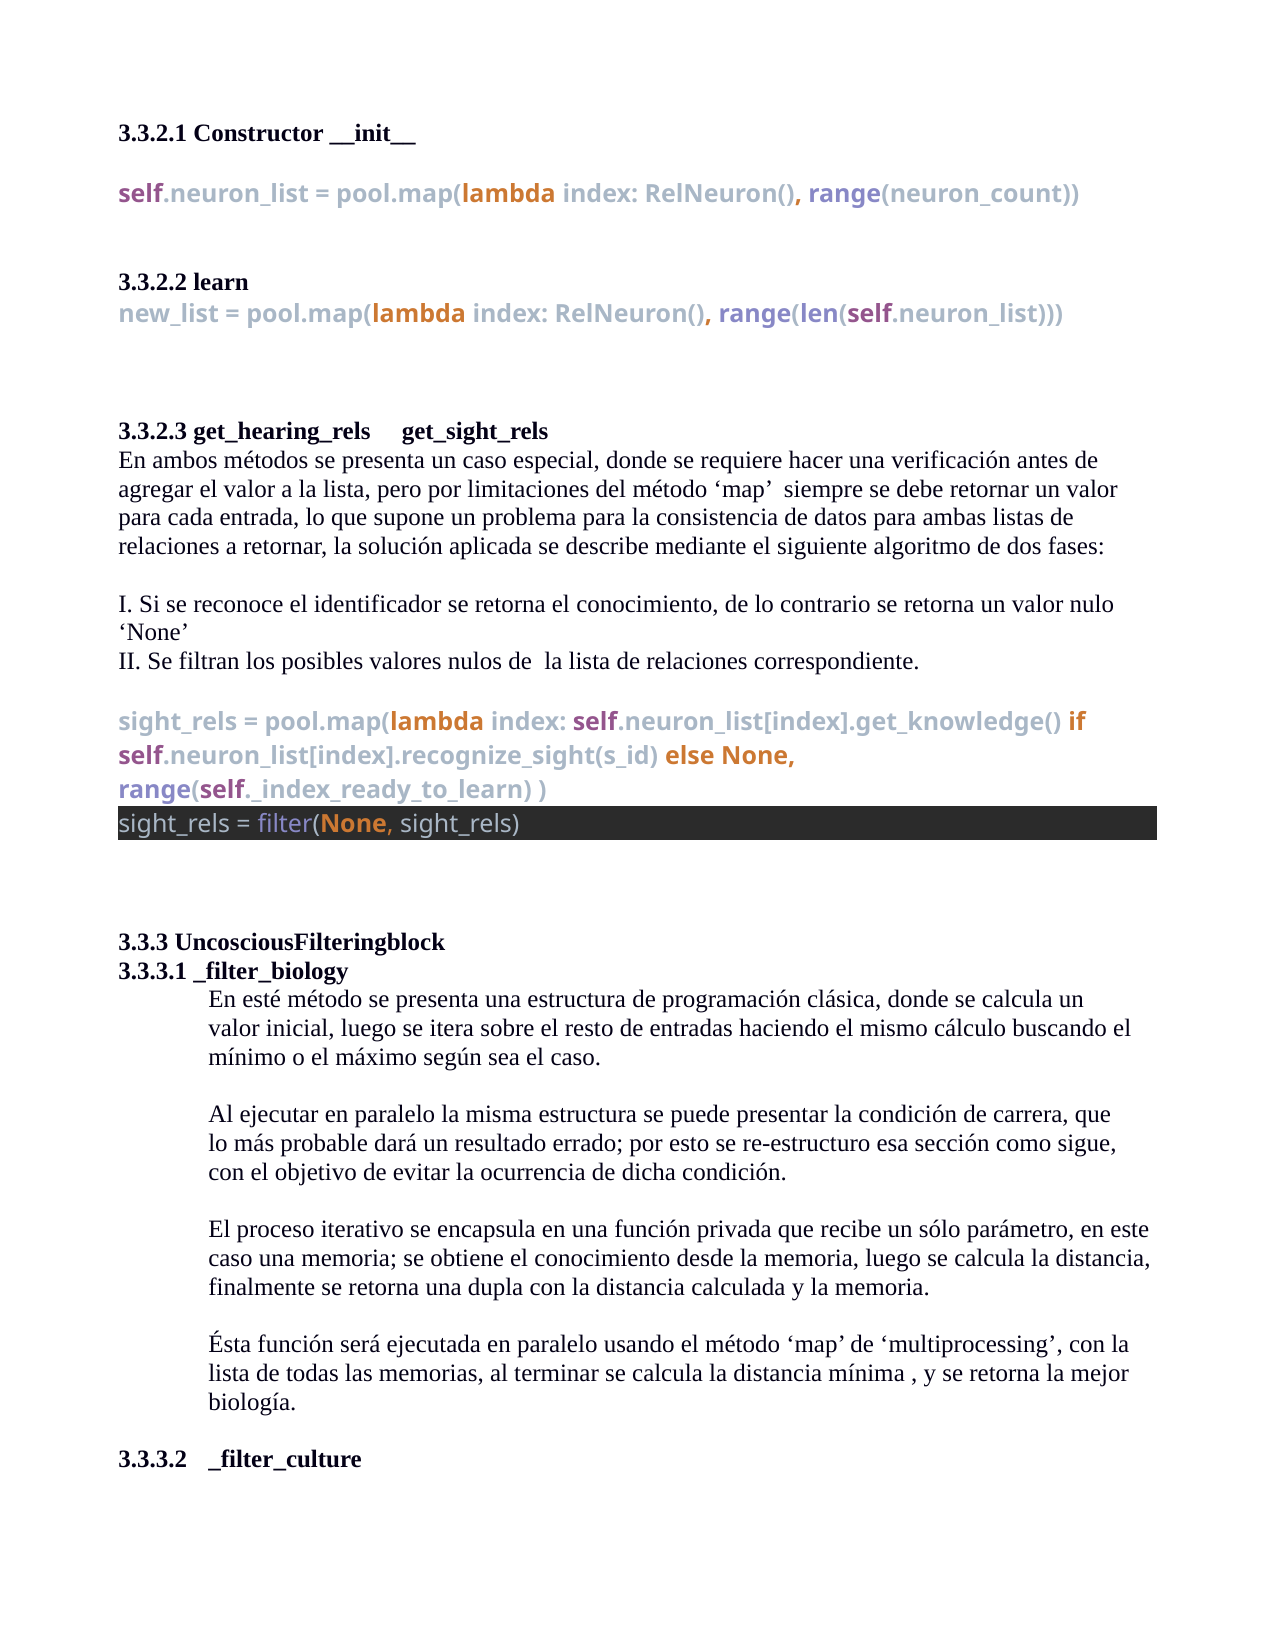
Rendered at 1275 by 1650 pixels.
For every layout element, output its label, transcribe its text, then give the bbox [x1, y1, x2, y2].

text sight_rels = filter(None, sight_rels) [118, 806, 1157, 840]
text 3.3.3 UncosciousFilteringblock [118, 927, 1157, 956]
text En ambos métodos se presenta un caso especial, donde se requiere hacer una verificación antes de agregar el valor a la lista, pero por limitaciones del método ‘map’ siempre se debe retornar un valor para cada entrada, lo que supone un problema para la consistencia de datos para ambas listas de relaciones a retornar, la solución aplicada se describe mediante el siguiente algoritmo de dos fases: [118, 445, 1157, 560]
text En esté método se presenta una estructura de programación clásica, donde se calcula un valor inicial, luego se itera sobre el resto de entradas haciendo el mismo cálculo buscando el mínimo o el máximo según sea el caso. [118, 984, 1157, 1071]
text 3.3.2.3 get_hearing_rels get_sight_rels [118, 416, 1157, 445]
text 3.3.3.2 _filter_culture [118, 1444, 1157, 1473]
text 3.3.2.2 learn [118, 267, 1157, 296]
text 3.3.3.1 _filter_biology [118, 956, 1157, 984]
text Al ejecutar en paralelo la misma estructura se puede presentar la condición de carrera, que lo más probable dará un resultado errado; por esto se re-estructuro esa sección como sigue, con el objetivo de evitar la ocurrencia de dicha condición. [118, 1071, 1157, 1186]
text sight_rels = pool.map(lambda index: self.neuron_list[index].get_knowledge() if self.neuron_list[index].recognize_sight(s_id) else None, range(self._index_ready_to_learn) ) [118, 704, 1157, 806]
text 3.3.2.1 Constructor __init__ [118, 118, 1157, 147]
text El proceso iterativo se encapsula en una función privada que recibe un sólo parámetro, en este caso una memoria; se obtiene el conocimiento desde la memoria, luego se calcula la distancia, finalmente se retorna una dupla con la distancia calculada y la memoria. Ésta función será ejecutada en paralelo usando el método ‘map’ de ‘multiprocessing’, con la lista de todas las memorias, al terminar se calcula la distancia mínima , y se retorna la mejor biología. [118, 1214, 1157, 1416]
text self.neuron_list = pool.map(lambda index: RelNeuron(), range(neuron_count)) [118, 176, 1157, 210]
text II. Se filtran los posibles valores nulos de la lista de relaciones correspondiente. [118, 646, 1157, 675]
text new_list = pool.map(lambda index: RelNeuron(), range(len(self.neuron_list))) [118, 296, 1157, 330]
text I. Si se reconoce el identificador se retorna el conocimiento, de lo contrario se retorna un valor nulo ‘None’ [118, 589, 1157, 646]
